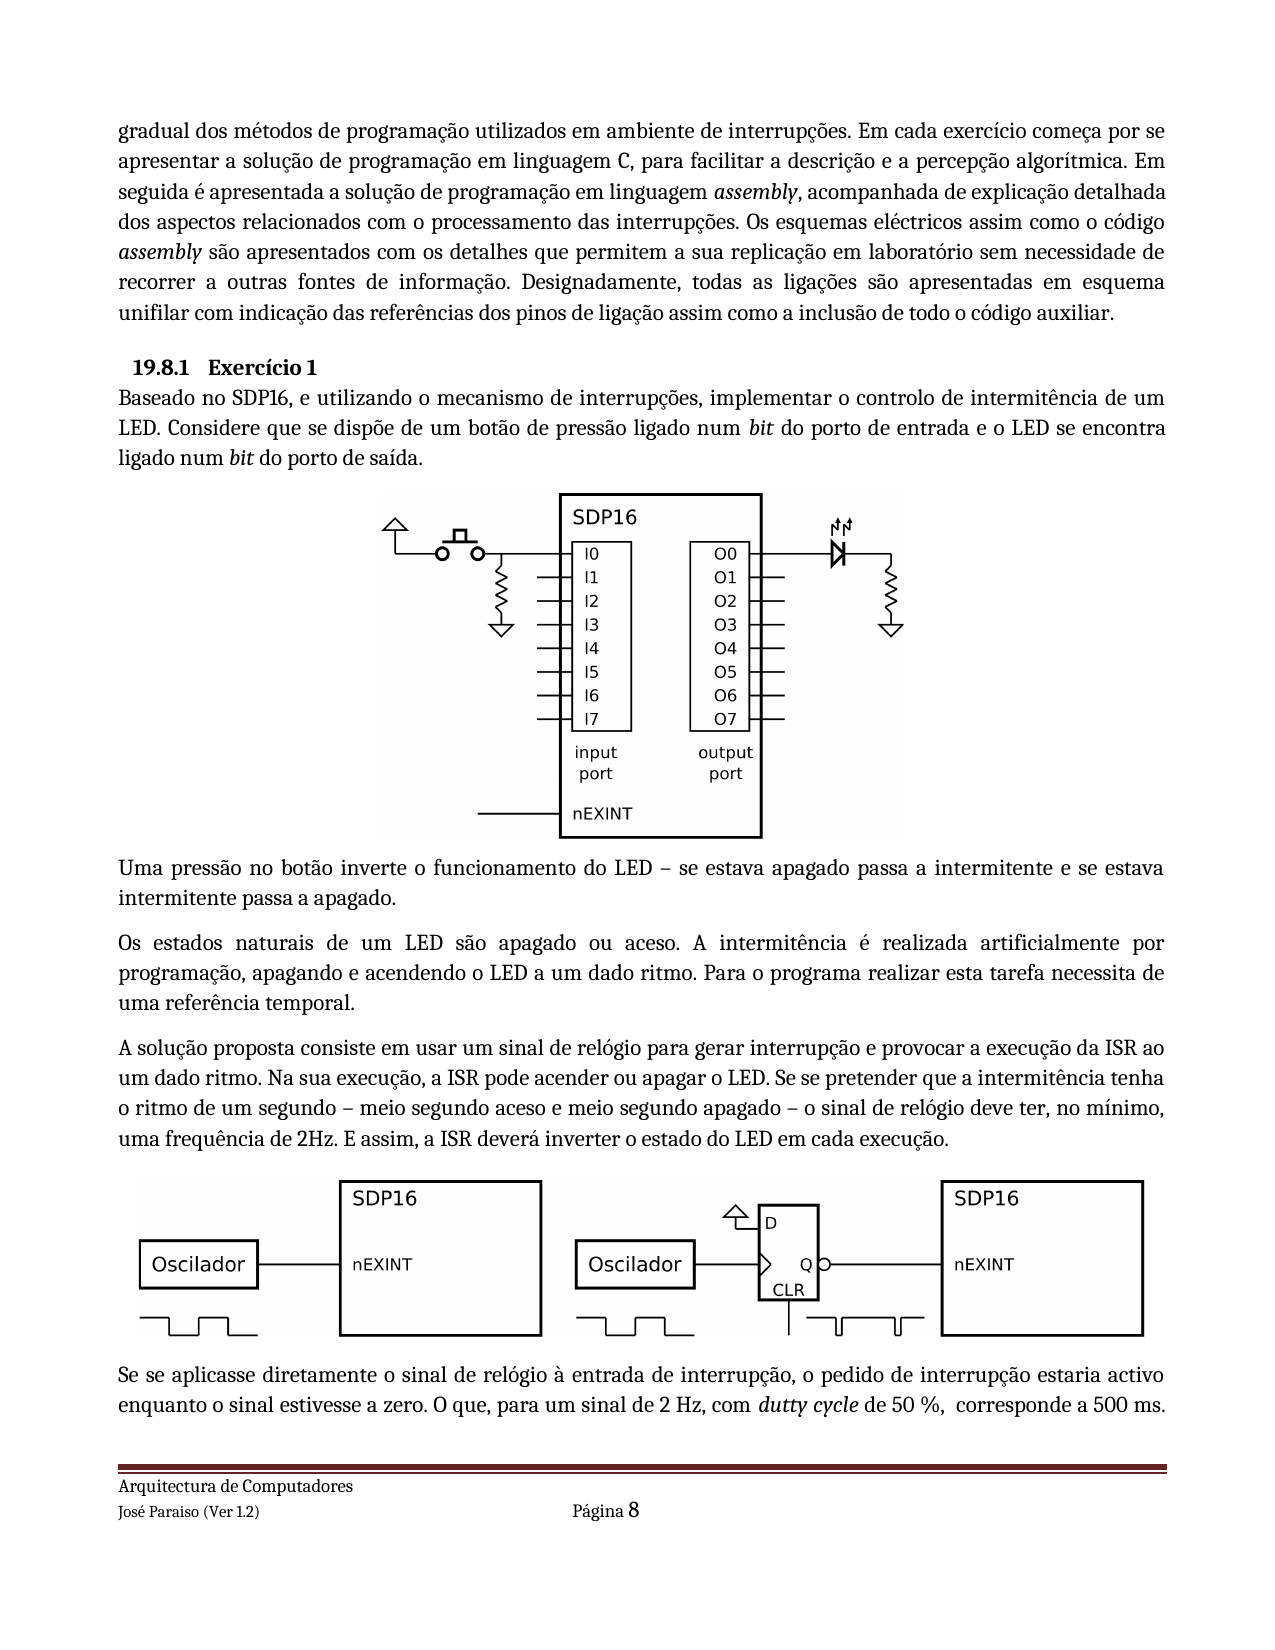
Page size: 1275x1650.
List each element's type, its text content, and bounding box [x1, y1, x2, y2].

text Baseado no SDP16, e utilizando o mecanismo de interrupções, implementar o controlo de intermitência de um LED. Considere que se dispõe de um botão de pressão ligado num bit do porto de entrada e o LED se encontra ligado num bit do porto de saída. [118, 385, 1167, 472]
text A solução proposta consiste em usar um sinal de relógio para gerar interrupção e provocar a execução da ISR ao um dado ritmo. Na sua execução, a ISR pode acender ou apagar o LED. Se se pretender que a intermitência tenha o ritmo de um segundo – meio segundo aceso e meio segundo apagado – o sinal de relógio deve ter, no mínimo, uma frequência de 2Hz. E assim, a ISR deverá inverter o estado do LED em cada execução. [118, 1035, 1167, 1152]
text gradual dos métodos de programação utilizados em ambiente de interrupções. Em cada exercício começa por se apresentar a solução de programação em linguagem C, para facilitar a descrição e a percepção algorítmica. Em seguida é apresentada a solução de programação em linguagem assembly, acompanhada de explicação detalhada dos aspectos relacionados com o processamento das interrupções. Os esquemas eléctricos assim como o código assembly são apresentados com os detalhes que permitem a sua replicação em laboratório sem necessidade de recorrer a outras fontes de informação. Designadamente, todas as ligações são apresentadas em esquema unifilar com indicação das referências dos pinos de ligação assim como a inclusão de todo o código auxiliar. [118, 118, 1167, 326]
text Uma pressão no botão inverte o funcionamento do LED – se estava apagado passa a intermitente e se estava intermitente passa a apagado. [118, 854, 1167, 911]
subtitle Exercício 1 [133, 354, 1167, 381]
text Os estados naturais de um LED são apagado ou aceso. A intermitência é realizada artificialmente por programação, apagando e acendendo o LED a um dado ritmo. Para o programa realizar esta tarefa necessita de uma referência temporal. [118, 929, 1167, 1016]
picture [381, 493, 904, 839]
text Se se aplicasse diretamente o sinal de relógio à entrada de interrupção, o pedido de interrupção estaria activo enquanto o sinal estivesse a zero. O que, para um sinal de 2 Hz, com dutty cycle de 50 %, corresponde a 500 ms. [118, 1173, 1167, 1418]
picture [138, 1180, 1146, 1337]
